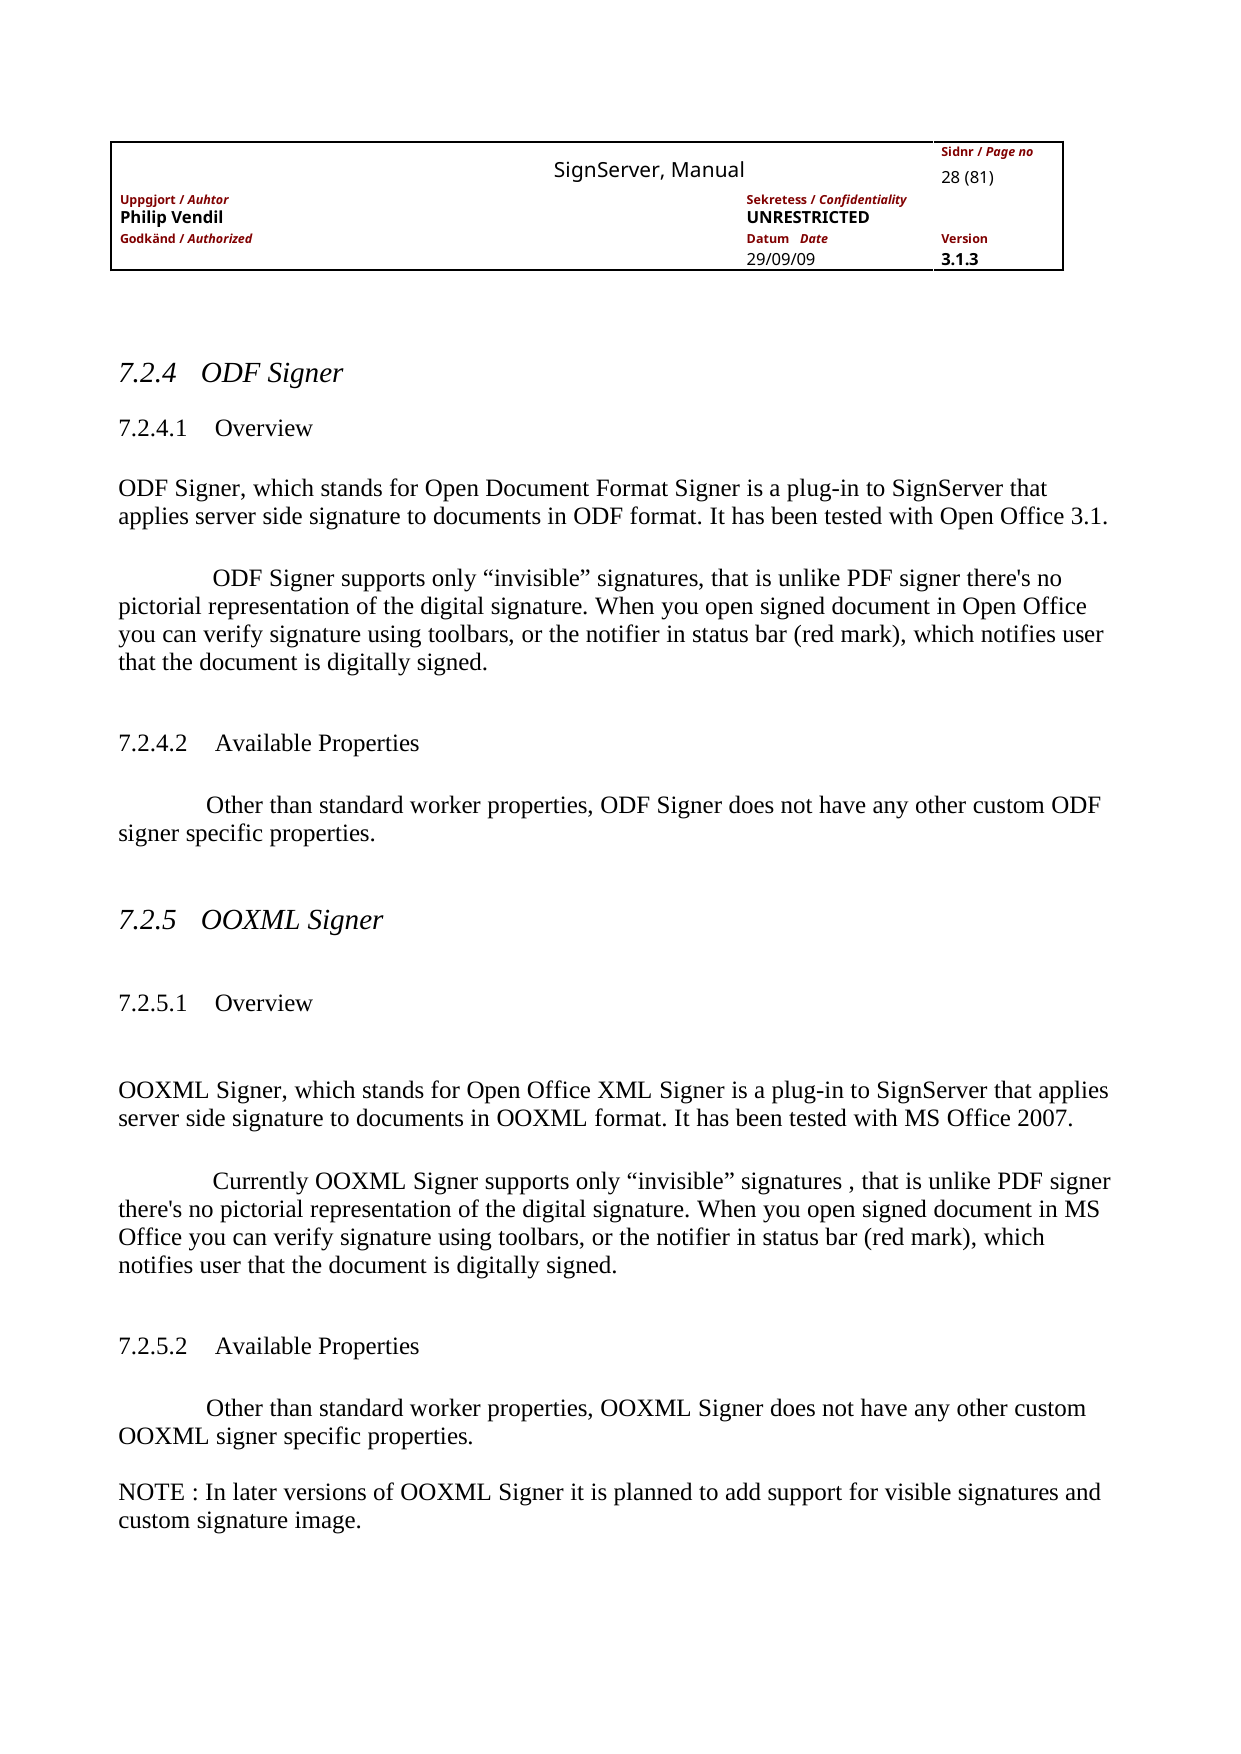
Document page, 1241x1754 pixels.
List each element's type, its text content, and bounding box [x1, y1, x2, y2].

subtitle Overview [118, 989, 1122, 1017]
subtitle ODF Signer, which stands for Open Document Format Signer is a plug-in to SignServer that applies server side signature to documents in ODF format. It has been tested with Open Office 3.1. [118, 474, 1122, 530]
subtitle OOXML Signer, which stands for Open Office XML Signer is a plug-in to SignServer that applies server side signature to documents in OOXML format. It has been tested with MS Office 2007. [118, 1076, 1122, 1132]
text NOTE : In later versions of OOXML Signer it is planned to add support for visible signatures and custom signature image. [118, 1478, 1122, 1534]
subtitle OOXML Signer [118, 903, 1122, 936]
text Currently OOXML Signer supports only “invisible” signatures , that is unlike PDF signer there's no pictorial representation of the digital signature. When you open signed document in MS Office you can verify signature using toolbars, or the notifier in status bar (red mark), which notifies user that the document is digitally signed. [118, 1167, 1122, 1279]
subtitle ODF Signer [118, 357, 1122, 389]
text ODF Signer supports only “invisible” signatures, that is unlike PDF signer there's no pictorial representation of the digital signature. When you open signed document in Open Office you can verify signature using toolbars, or the notifier in status bar (red mark), which notifies user that the document is digitally signed. [118, 564, 1122, 676]
text Other than standard worker properties, ODF Signer does not have any other custom ODF signer specific properties. [118, 791, 1122, 847]
subtitle Overview [118, 414, 1122, 442]
text Other than standard worker properties, OOXML Signer does not have any other custom OOXML signer specific properties. [118, 1394, 1122, 1450]
subtitle Available Properties [118, 729, 1122, 757]
subtitle Available Properties [118, 1332, 1122, 1360]
